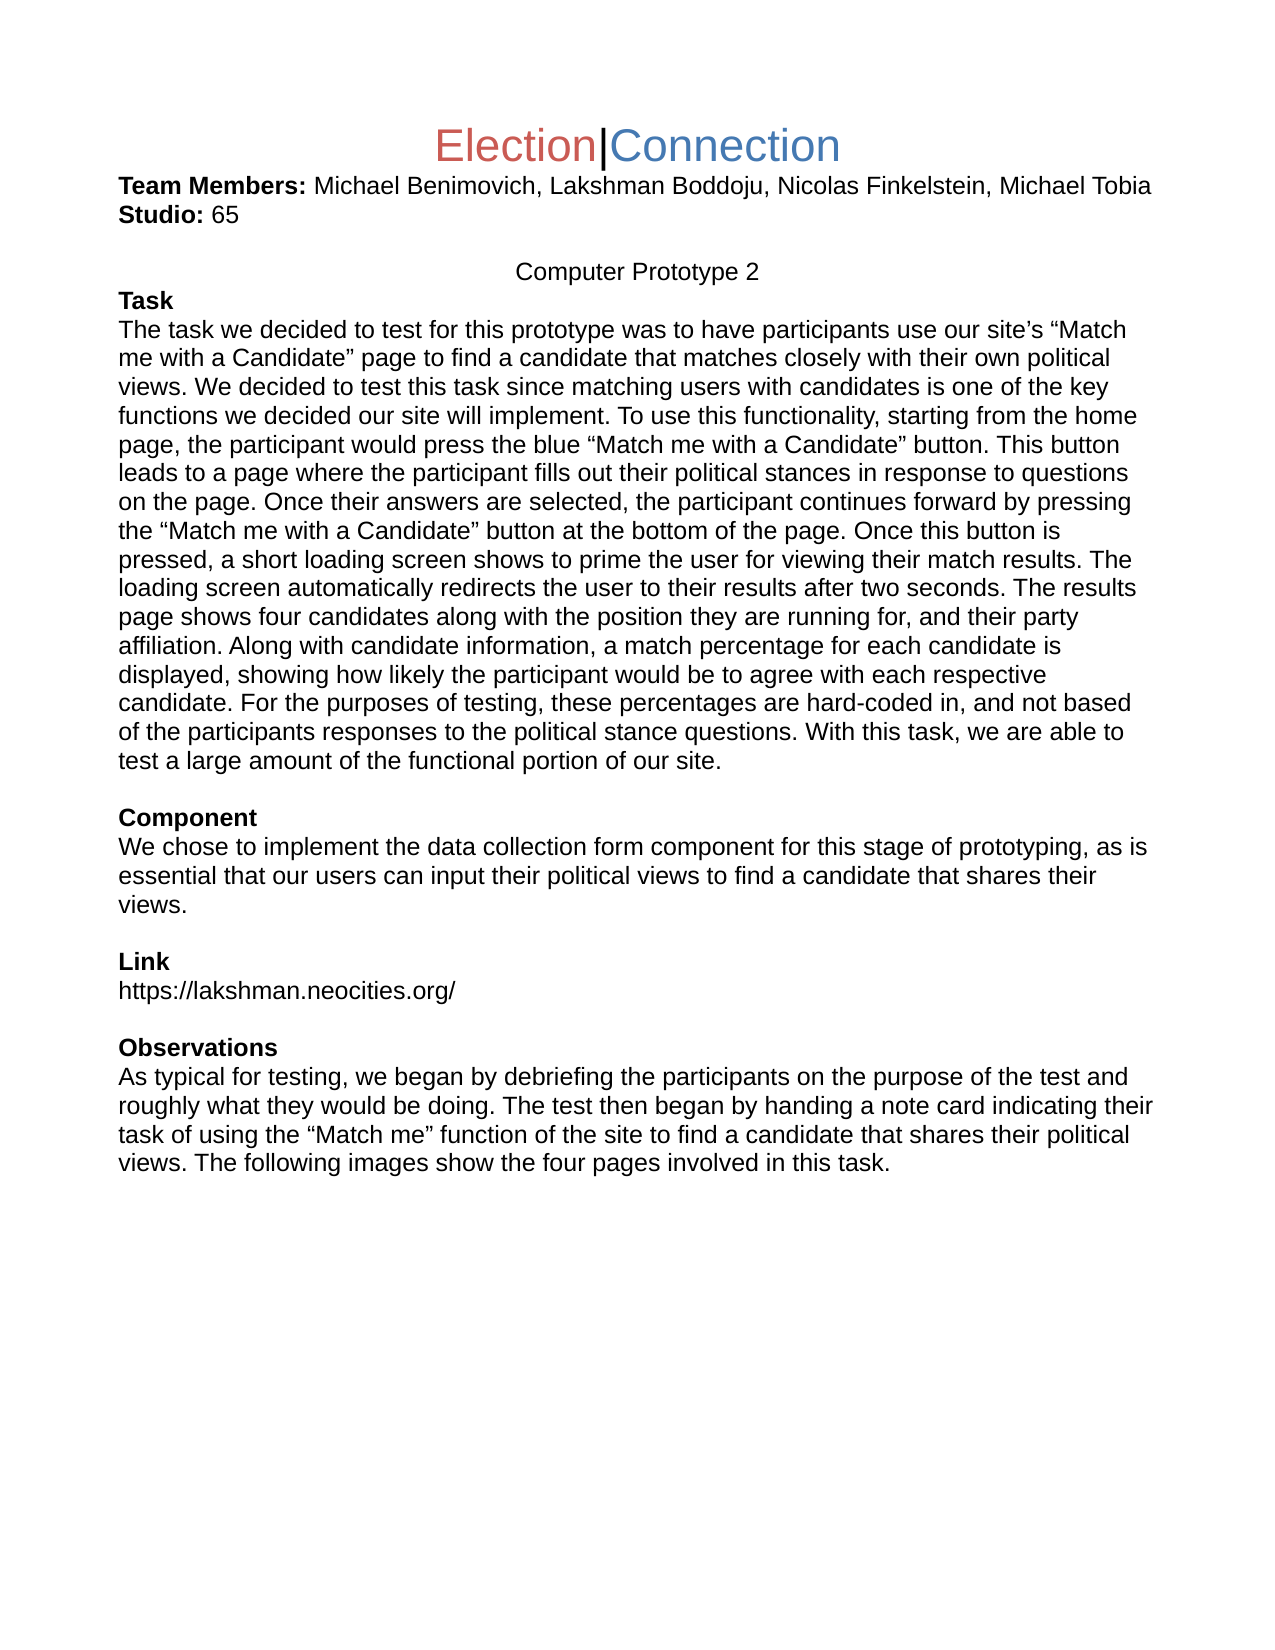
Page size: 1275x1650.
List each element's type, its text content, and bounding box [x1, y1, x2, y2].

text https://lakshman.neocities.org/ [118, 976, 1157, 1004]
text Team Members: Michael Benimovich, Lakshman Boddoju, Nicolas Finkelstein, Michael Tobia [118, 171, 1157, 199]
text Observations [118, 1033, 1157, 1062]
text Studio: 65 [118, 199, 1157, 228]
text Election|Connection [118, 118, 1157, 171]
text The task we decided to test for this prototype was to have participants use our site’s “Match me with a Candidate” page to find a candidate that matches closely with their own political views. We decided to test this task since matching users with candidates is one of the key functions we decided our site will implement. To use this functionality, starting from the home page, the participant would press the blue “Match me with a Candidate” button. This button leads to a page where the participant fills out their political stances in response to questions on the page. Once their answers are selected, the participant continues forward by pressing the “Match me with a Candidate” button at the bottom of the page. Once this button is pressed, a short loading screen shows to prime the user for viewing their match results. The loading screen automatically redirects the user to their results after two seconds. The results page shows four candidates along with the position they are running for, and their party affiliation. Along with candidate information, a match percentage for each candidate is displayed, showing how likely the participant would be to agree with each respective candidate. For the purposes of testing, these percentages are hard-coded in, and not based of the participants responses to the political stance questions. With this task, we are able to test a large amount of the functional portion of our site. [118, 314, 1157, 774]
text Computer Prototype 2 [118, 257, 1157, 286]
text Component [118, 803, 1157, 832]
text Link [118, 947, 1157, 976]
text As typical for testing, we began by debriefing the participants on the purpose of the test and roughly what they would be doing. The test then began by handing a note card indicating their task of using the “Match me” function of the site to find a candidate that shares their political views. The following images show the four pages involved in this task. [118, 1062, 1157, 1177]
text Task [118, 286, 1157, 314]
text We chose to implement the data collection form component for this stage of prototyping, as is essential that our users can input their political views to find a candidate that shares their views. [118, 832, 1157, 918]
